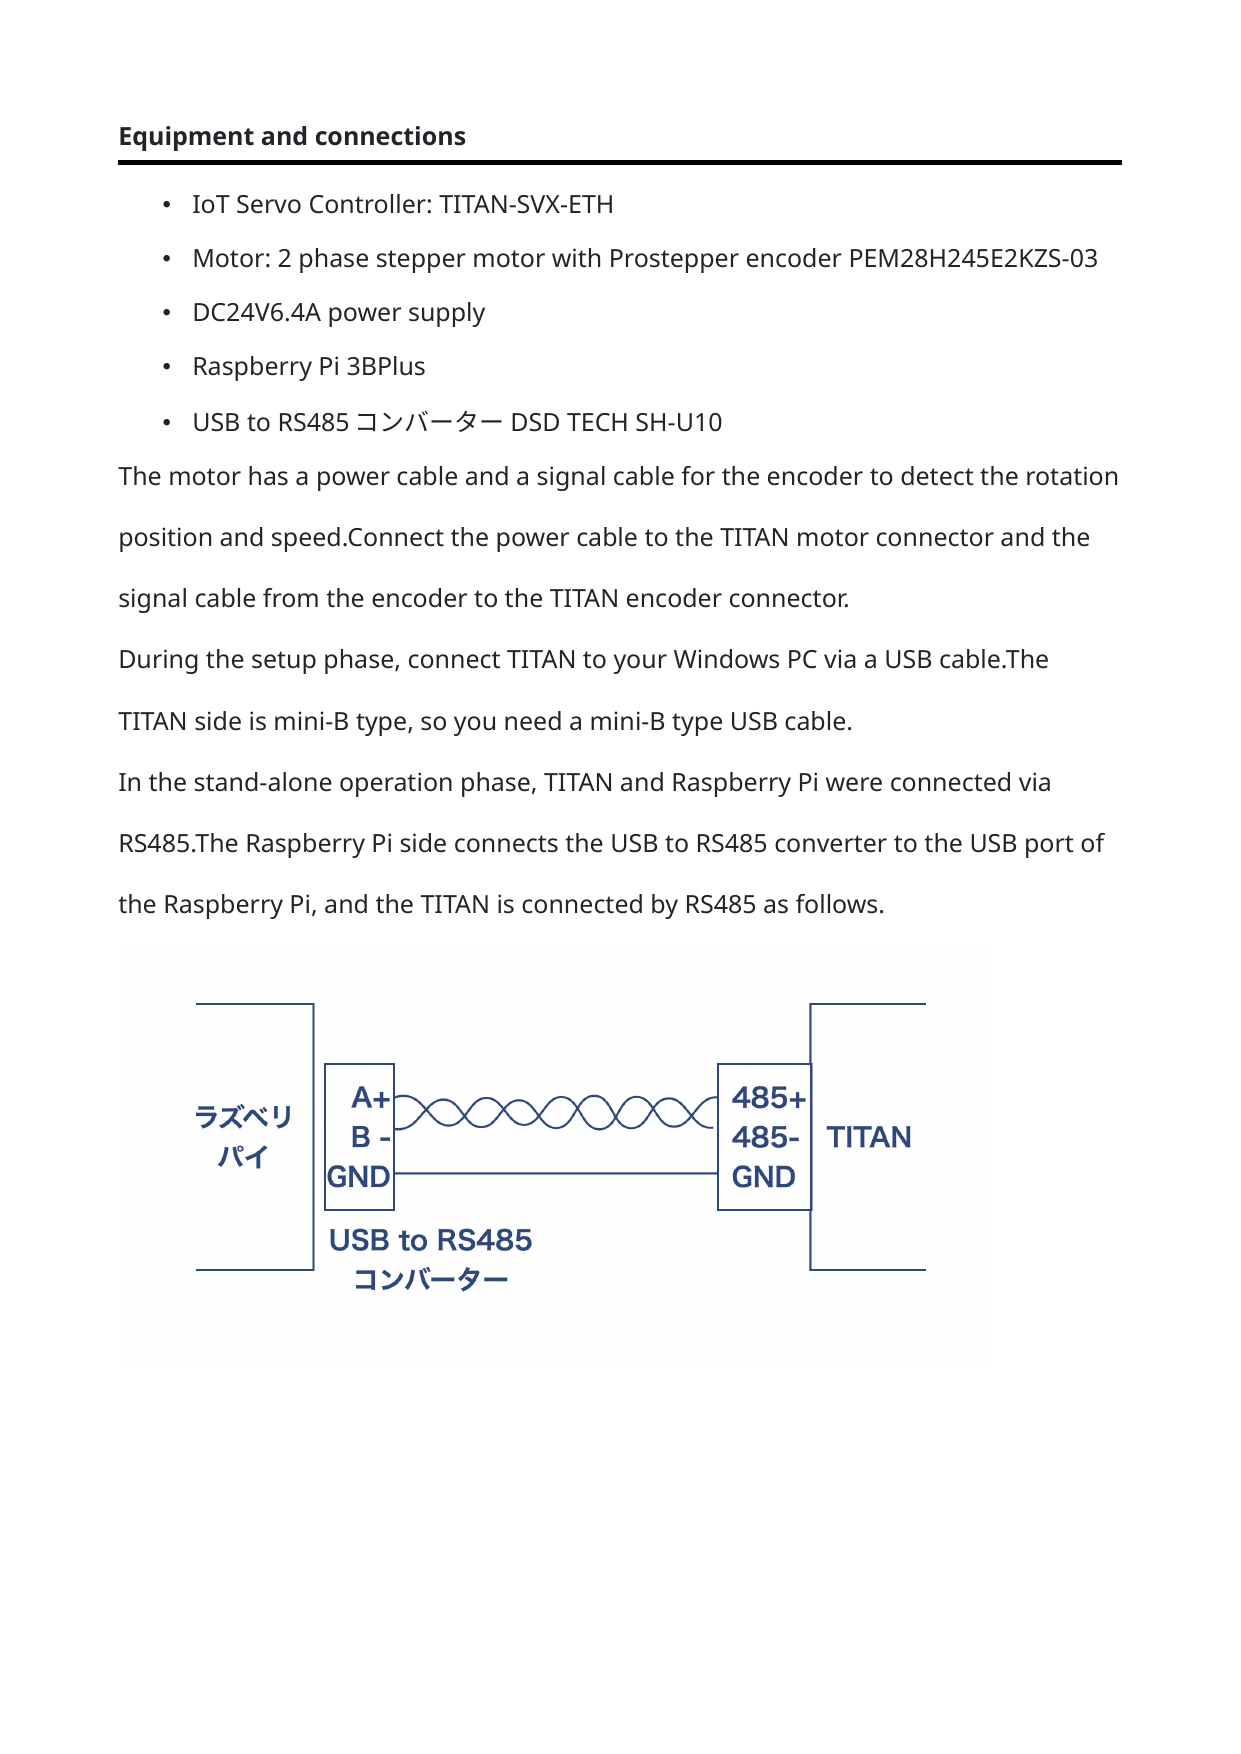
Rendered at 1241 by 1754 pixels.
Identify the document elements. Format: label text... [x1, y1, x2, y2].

list IoT Servo Controller: TITAN-SVX-ETH [162, 187, 1122, 221]
list Motor: 2 phase stepper motor with Prostepper encoder PEM28H245E2KZS-03 [162, 241, 1122, 275]
text The motor has a power cable and a signal cable for the encoder to detect the rotation position and speed.Connect the power cable to the TITAN motor connector and the signal cable from the encoder to the TITAN encoder connector. [118, 458, 1122, 615]
text During the setup phase, connect TITAN to your Windows PC via a USB cable.The TITAN side is mini-B type, so you need a mini-B type USB cable. [118, 642, 1122, 737]
text In the stand-alone operation phase, TITAN and Raspberry Pi were connected via RS485.The Raspberry Pi side connects the USB to RS485 converter to the USB port of the Raspberry Pi, and the TITAN is connected by RS485 as follows. [118, 764, 1122, 921]
list Raspberry Pi 3BPlus [162, 348, 1122, 382]
list USB to RS485コンバーター DSD TECH SH-U10 [162, 402, 1122, 438]
subtitle Equipment and connections [118, 118, 1122, 160]
list DC24V6.4A power supply [162, 294, 1122, 329]
picture [118, 948, 994, 1364]
